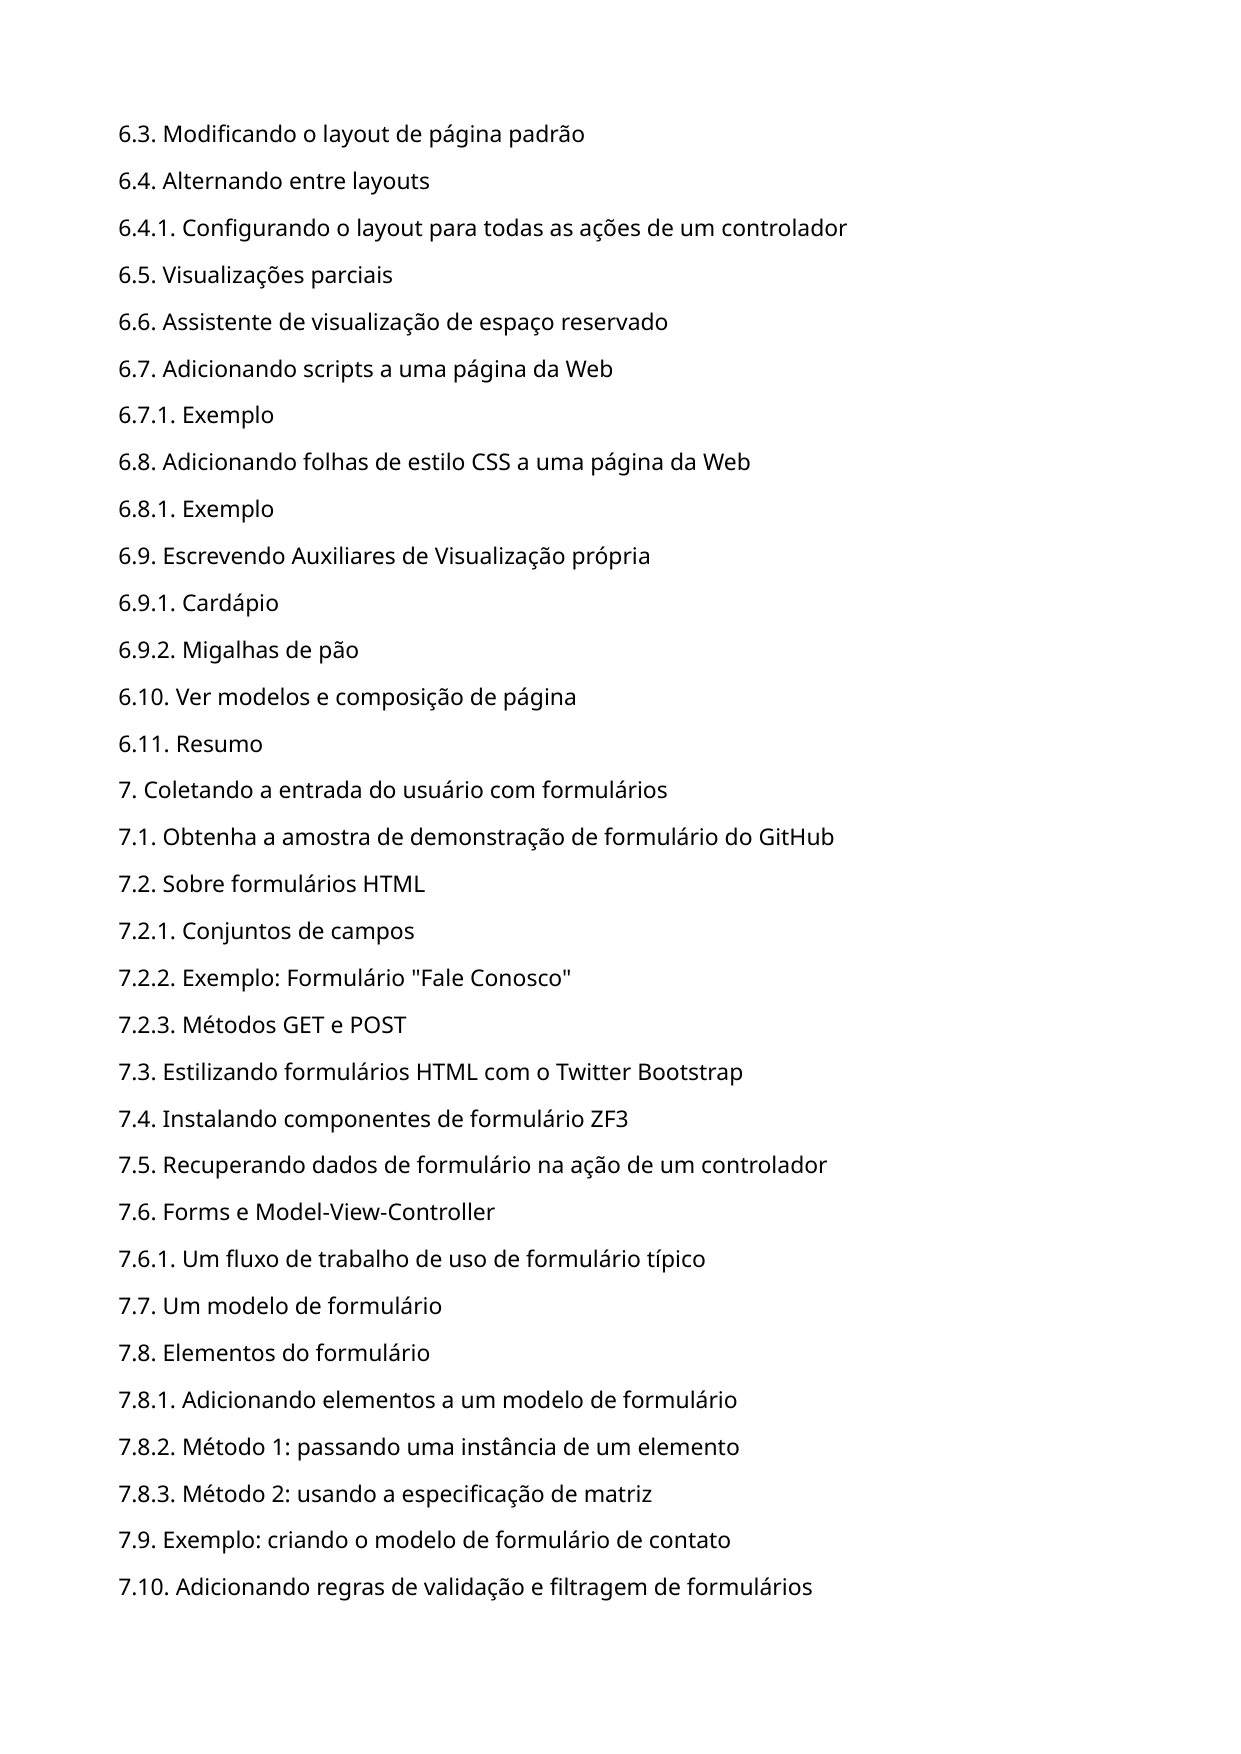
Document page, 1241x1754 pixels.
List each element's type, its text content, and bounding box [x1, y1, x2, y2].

text 7.2.2. Exemplo: Formulário "Fale Conosco" [118, 962, 1122, 993]
text 7.4. Instalando componentes de formulário ZF3 [118, 1102, 1122, 1134]
text 6.4.1. Configurando o layout para todas as ações de um controlador [118, 212, 1122, 243]
text 7.5. Recuperando dados de formulário na ação de um controlador [118, 1149, 1122, 1181]
text 7.9. Exemplo: criando o modelo de formulário de contato [118, 1524, 1122, 1556]
text 6.7. Adicionando scripts a uma página da Web [118, 352, 1122, 384]
text 6.9. Escrevendo Auxiliares de Visualização própria [118, 540, 1122, 571]
text 7.8.2. Método 1: passando uma instância de um elemento [118, 1431, 1122, 1462]
text 7.2.3. Métodos GET e POST [118, 1009, 1122, 1040]
text 6.8.1. Exemplo [118, 493, 1122, 524]
text 6.6. Assistente de visualização de espaço reservado [118, 306, 1122, 337]
text 6.11. Resumo [118, 727, 1122, 759]
text 7.8.1. Adicionando elementos a um modelo de formulário [118, 1384, 1122, 1415]
text 7.8.3. Método 2: usando a especificação de matriz [118, 1477, 1122, 1509]
text 7.3. Estilizando formulários HTML com o Twitter Bootstrap [118, 1056, 1122, 1087]
text 6.10. Ver modelos e composição de página [118, 681, 1122, 712]
text 7. Coletando a entrada do usuário com formulários [118, 774, 1122, 806]
text 7.2. Sobre formulários HTML [118, 868, 1122, 899]
text 6.8. Adicionando folhas de estilo CSS a uma página da Web [118, 446, 1122, 477]
text 6.9.1. Cardápio [118, 587, 1122, 618]
text 6.9.2. Migalhas de pão [118, 634, 1122, 665]
text 7.10. Adicionando regras de validação e filtragem de formulários [118, 1571, 1122, 1602]
text 7.7. Um modelo de formulário [118, 1290, 1122, 1321]
text 7.2.1. Conjuntos de campos [118, 915, 1122, 946]
text 6.5. Visualizações parciais [118, 259, 1122, 290]
text 6.7.1. Exemplo [118, 399, 1122, 431]
text 7.6. Forms e Model-View-Controller [118, 1196, 1122, 1227]
text 6.3. Modificando o layout de página padrão [118, 118, 1122, 149]
text 7.8. Elementos do formulário [118, 1337, 1122, 1368]
text 7.1. Obtenha a amostra de demonstração de formulário do GitHub [118, 821, 1122, 852]
text 6.4. Alternando entre layouts [118, 165, 1122, 196]
text 7.6.1. Um fluxo de trabalho de uso de formulário típico [118, 1243, 1122, 1274]
